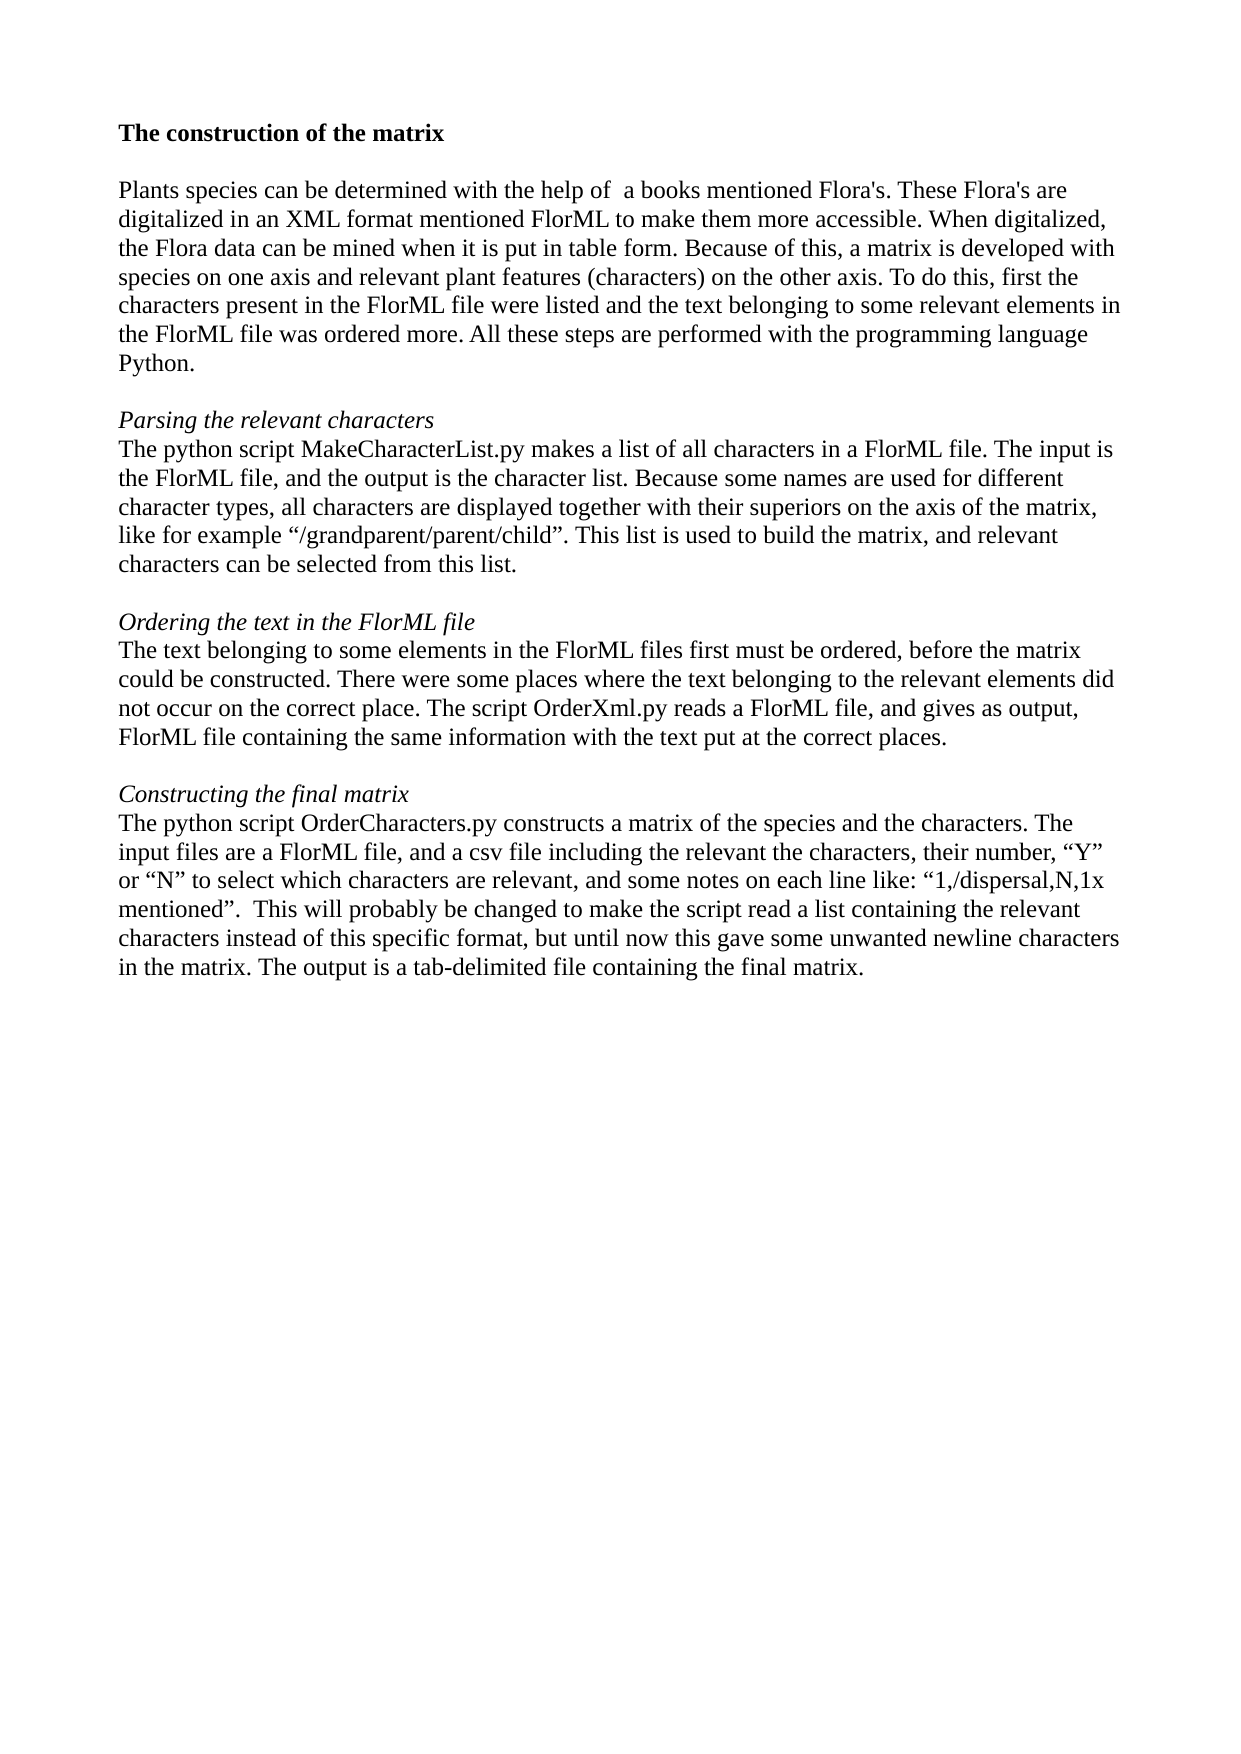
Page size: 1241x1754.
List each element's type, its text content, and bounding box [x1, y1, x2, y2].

text Ordering the text in the FlorML file [118, 607, 1122, 636]
text The text belonging to some elements in the FlorML files first must be ordered, before the matrix could be constructed. There were some places where the text belonging to the relevant elements did not occur on the correct place. The script OrderXml.py reads a FlorML file, and gives as output, FlorML file containing the same information with the text put at the correct places. [118, 636, 1122, 751]
text Parsing the relevant characters [118, 406, 1122, 434]
text The construction of the matrix [118, 118, 1122, 147]
text The python script OrderCharacters.py constructs a matrix of the species and the characters. The input files are a FlorML file, and a csv file including the relevant the characters, their number, “Y” or “N” to select which characters are relevant, and some notes on each line like: “1,/dispersal,N,1x mentioned”. This will probably be changed to make the script read a list containing the relevant characters instead of this specific format, but until now this gave some unwanted newline characters in the matrix. The output is a tab-delimited file containing the final matrix. [118, 808, 1122, 981]
text Constructing the final matrix [118, 779, 1122, 808]
text Plants species can be determined with the help of a books mentioned Flora's. These Flora's are digitalized in an XML format mentioned FlorML to make them more accessible. When digitalized, the Flora data can be mined when it is put in table form. Because of this, a matrix is developed with species on one axis and relevant plant features (characters) on the other axis. To do this, first the characters present in the FlorML file were listed and the text belonging to some relevant elements in the FlorML file was ordered more. All these steps are performed with the programming language Python. [118, 176, 1122, 377]
text The python script MakeCharacterList.py makes a list of all characters in a FlorML file. The input is the FlorML file, and the output is the character list. Because some names are used for different character types, all characters are displayed together with their superiors on the axis of the matrix, like for example “/grandparent/parent/child”. This list is used to build the matrix, and relevant characters can be selected from this list. [118, 434, 1122, 578]
